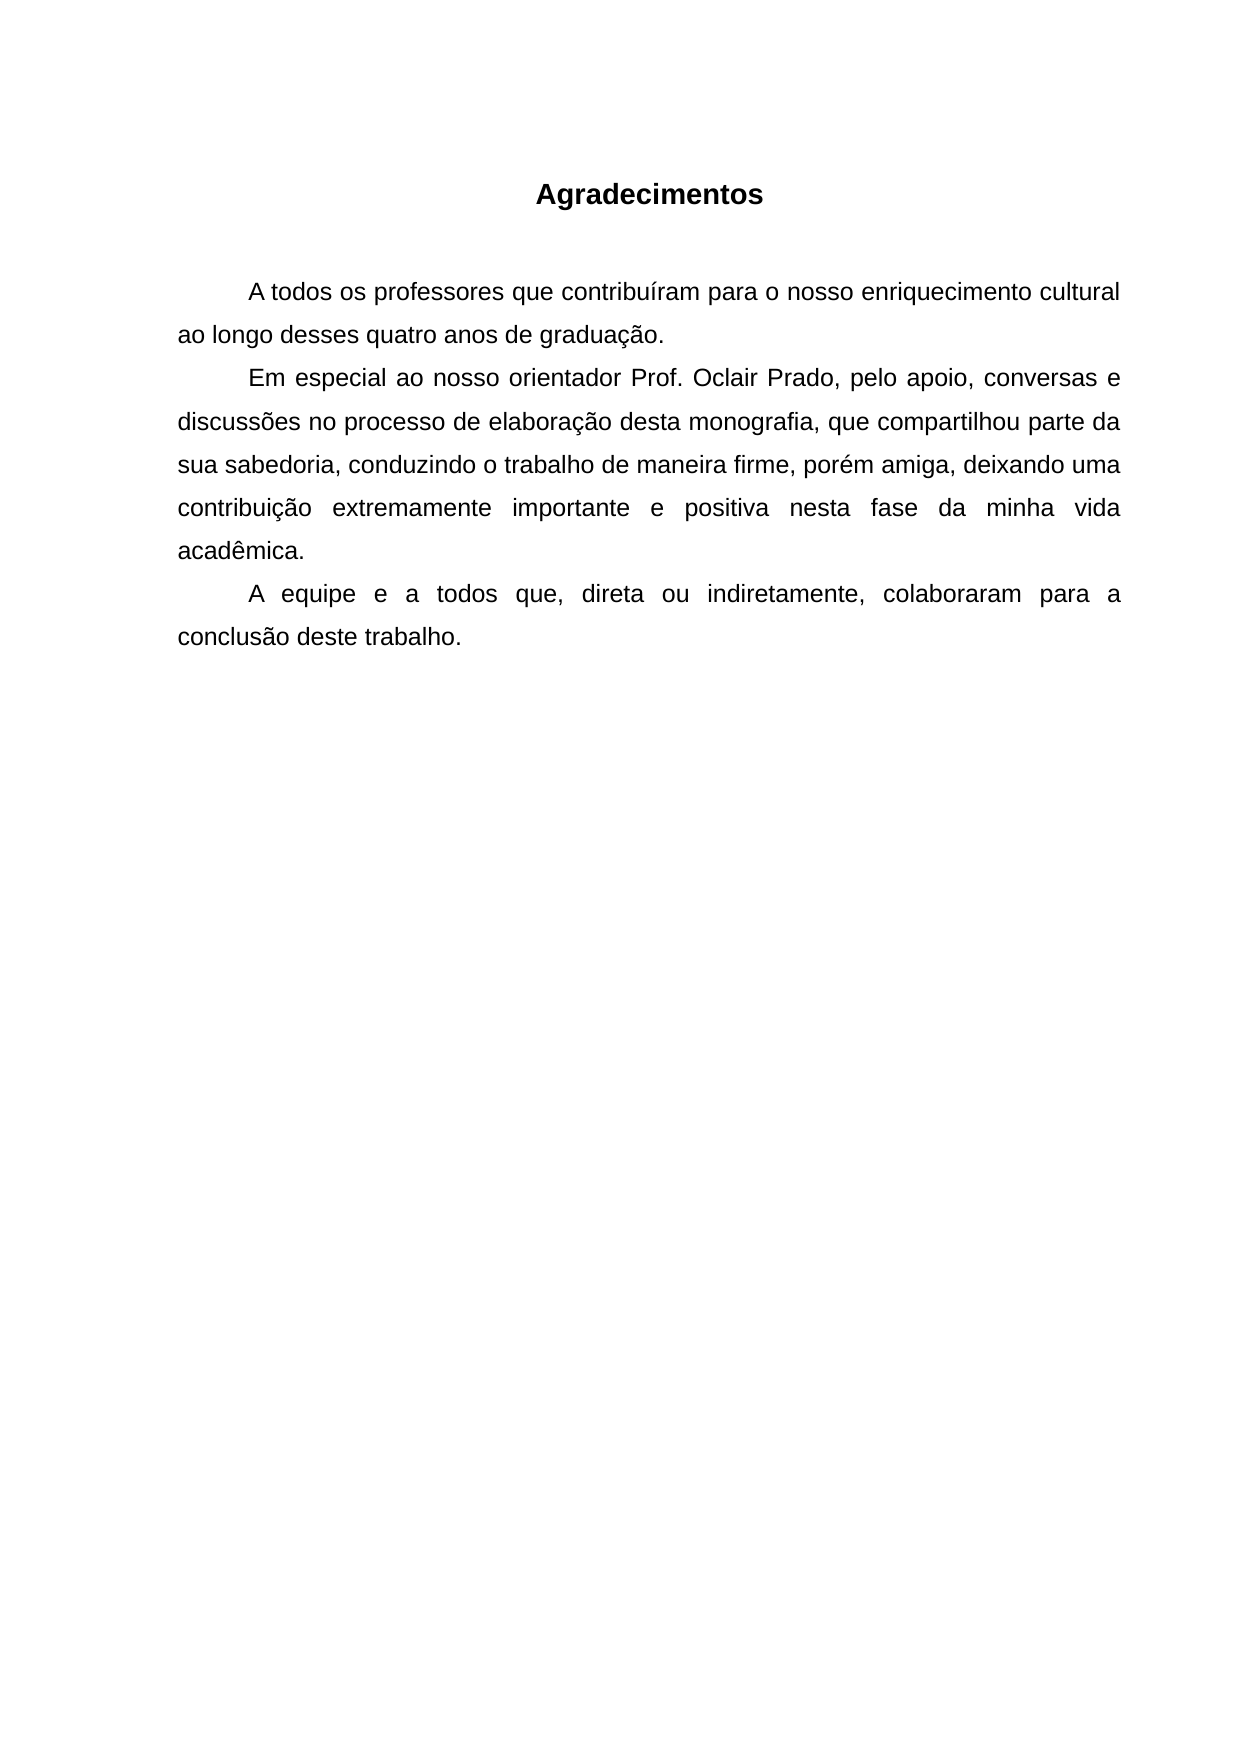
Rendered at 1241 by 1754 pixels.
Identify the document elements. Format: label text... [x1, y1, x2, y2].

text A equipe e a todos que, direta ou indiretamente, colaboraram para a conclusão deste trabalho. [177, 579, 1122, 651]
text Agradecimentos [177, 177, 1122, 211]
text Em especial ao nosso orientador Prof. Oclair Prado, pelo apoio, conversas e discussões no processo de elaboração desta monografia, que compartilhou parte da sua sabedoria, conduzindo o trabalho de maneira firme, porém amiga, deixando uma contribuição extremamente importante e positiva nesta fase da minha vida acadêmica. [177, 363, 1122, 564]
text A todos os professores que contribuíram para o nosso enriquecimento cultural ao longo desses quatro anos de graduação. [177, 277, 1122, 349]
